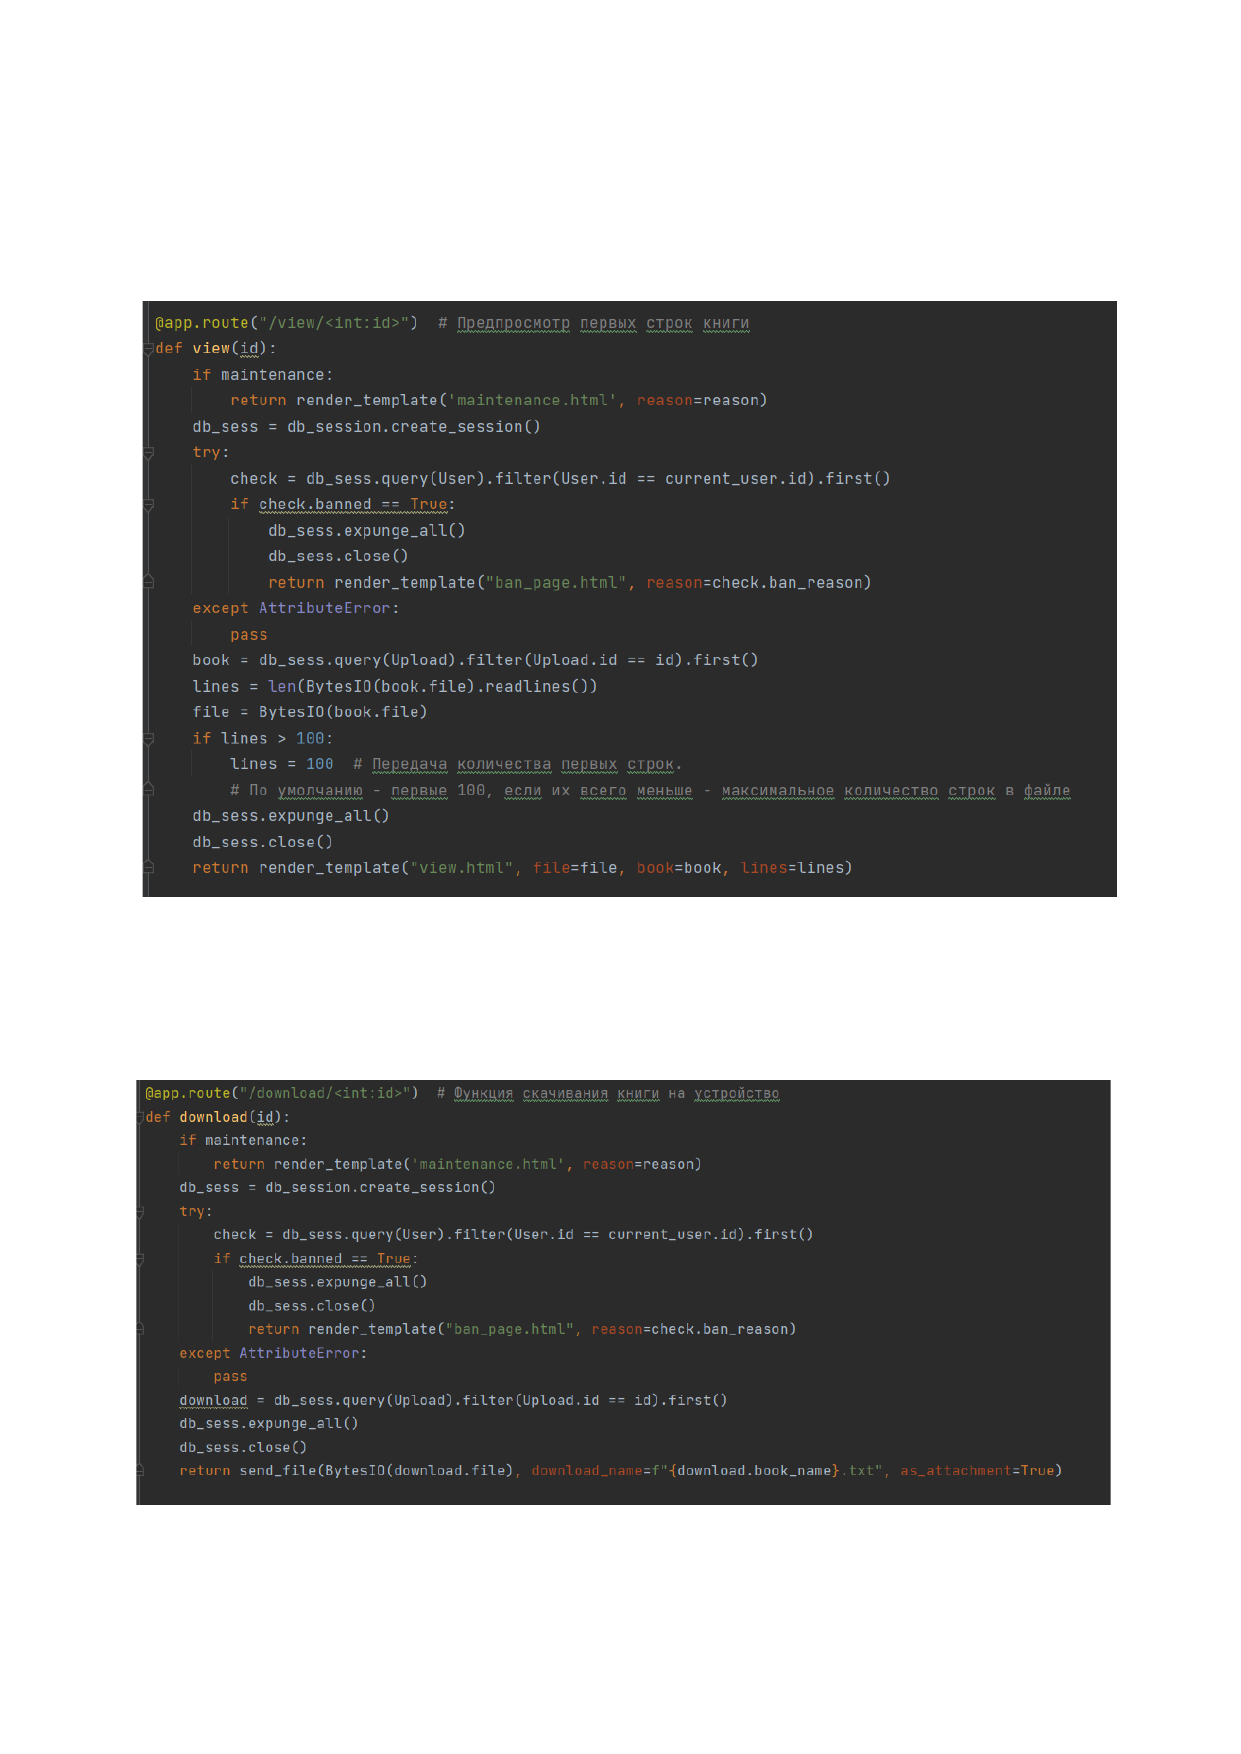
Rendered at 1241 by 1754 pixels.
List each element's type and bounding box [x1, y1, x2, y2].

picture [142, 301, 1117, 897]
picture [136, 1080, 1111, 1505]
